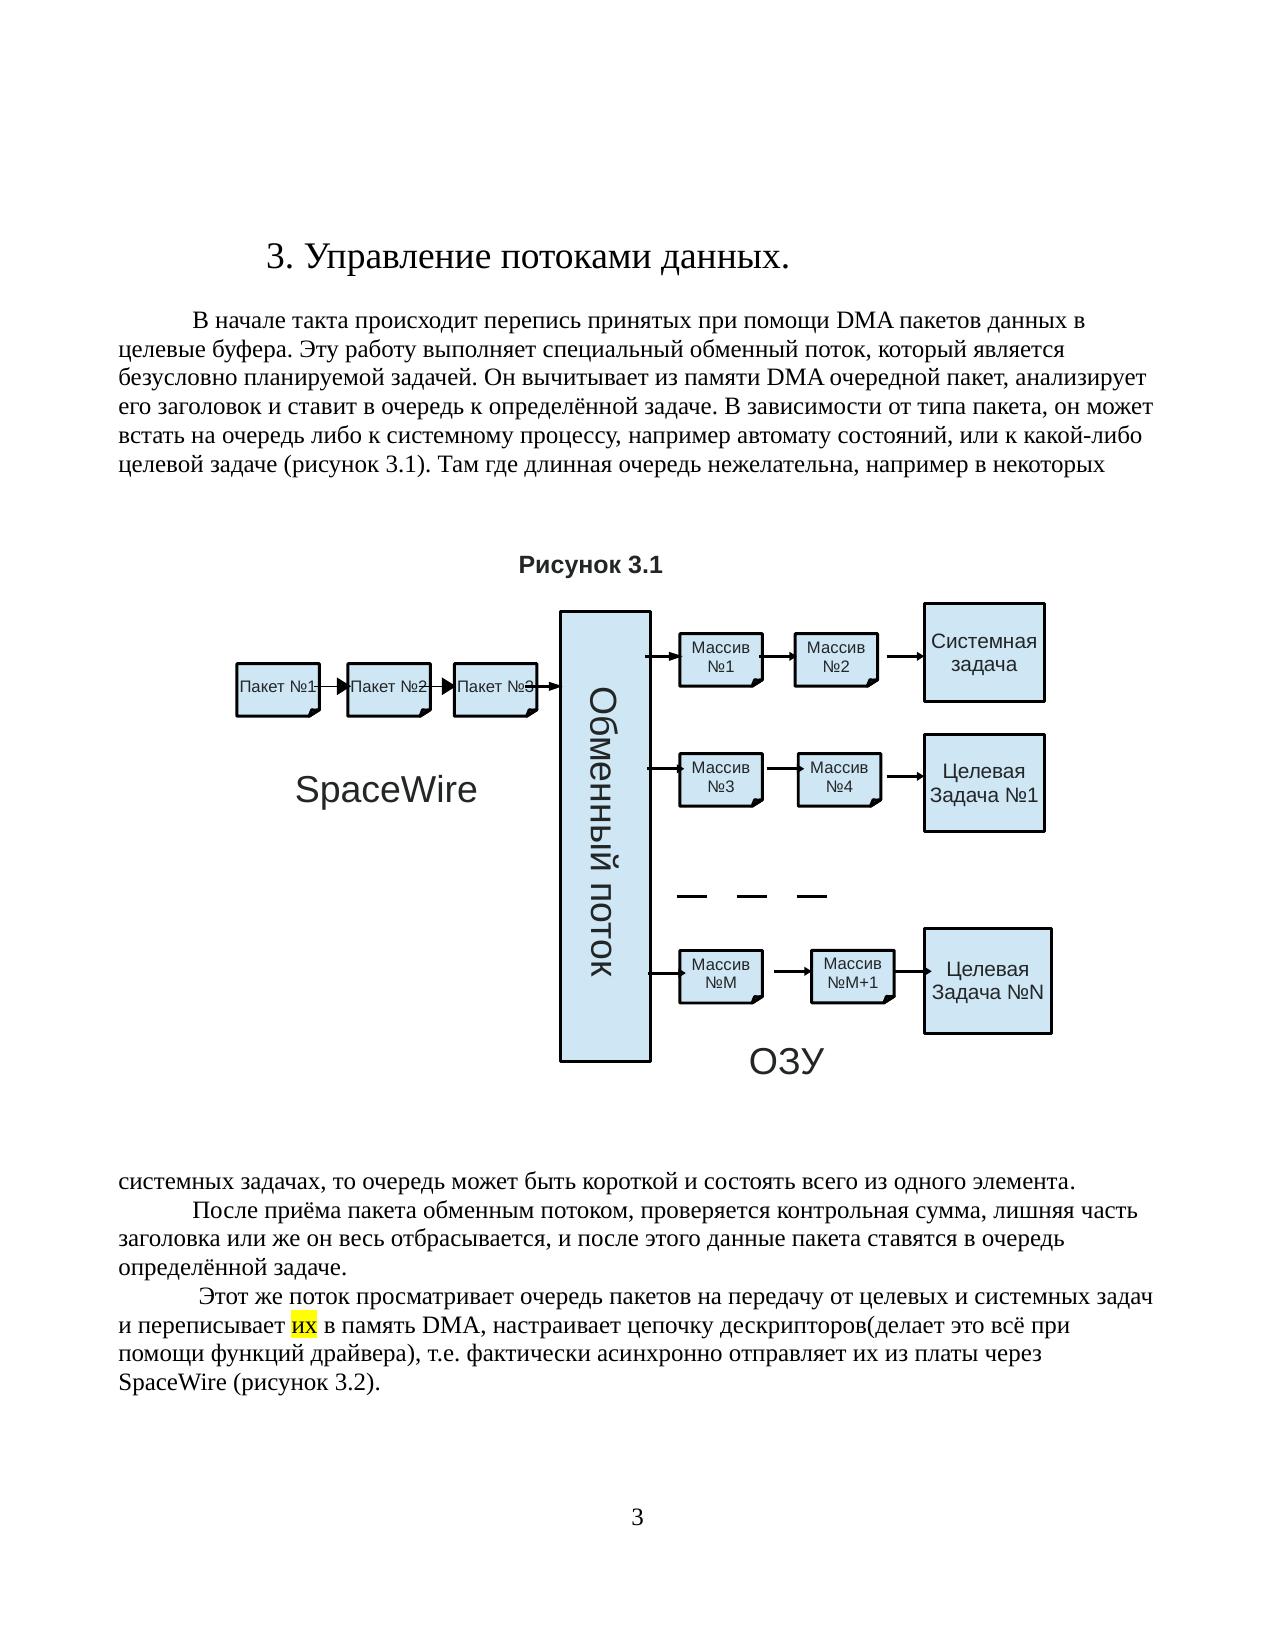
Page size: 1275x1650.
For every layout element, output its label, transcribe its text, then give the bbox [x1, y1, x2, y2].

text Этот же поток просматривает очередь пакетов на передачу от целевых и системных задач и переписывает их в память DMA, настраивает цепочку дескрипторов(делает это всё при помощи функций драйвера), т.е. фактически асинхронно отправляет их из платы через SpaceWire (рисунок 3.2). [118, 1281, 1157, 1396]
text После приёма пакета обменным потоком, проверяется контрольная сумма, лишняя часть заголовка или же он весь отбрасывается, и после этого данные пакета ставятся в очередь определённой задаче. [118, 1195, 1157, 1281]
text В начале такта происходит перепись принятых при помощи DMA пакетов данных в целевые буфера. Эту работу выполняет специальный обменный поток, который является безусловно планируемой задачей. Он вычитывает из памяти DMA очередной пакет, анализирует его заголовок и ставит в очередь к определённой задаче. В зависимости от типа пакета, он может встать на очередь либо к системному процессу, например автомату состояний, или к какой-либо целевой задаче (рисунок 3.1). Там где длинная очередь нежелательна, например в некоторых [118, 305, 1157, 477]
text 3. Управление потоками данных. [118, 233, 1157, 276]
text системных задачах, то очередь может быть короткой и состоять всего из одного элемента. [118, 1166, 1157, 1195]
